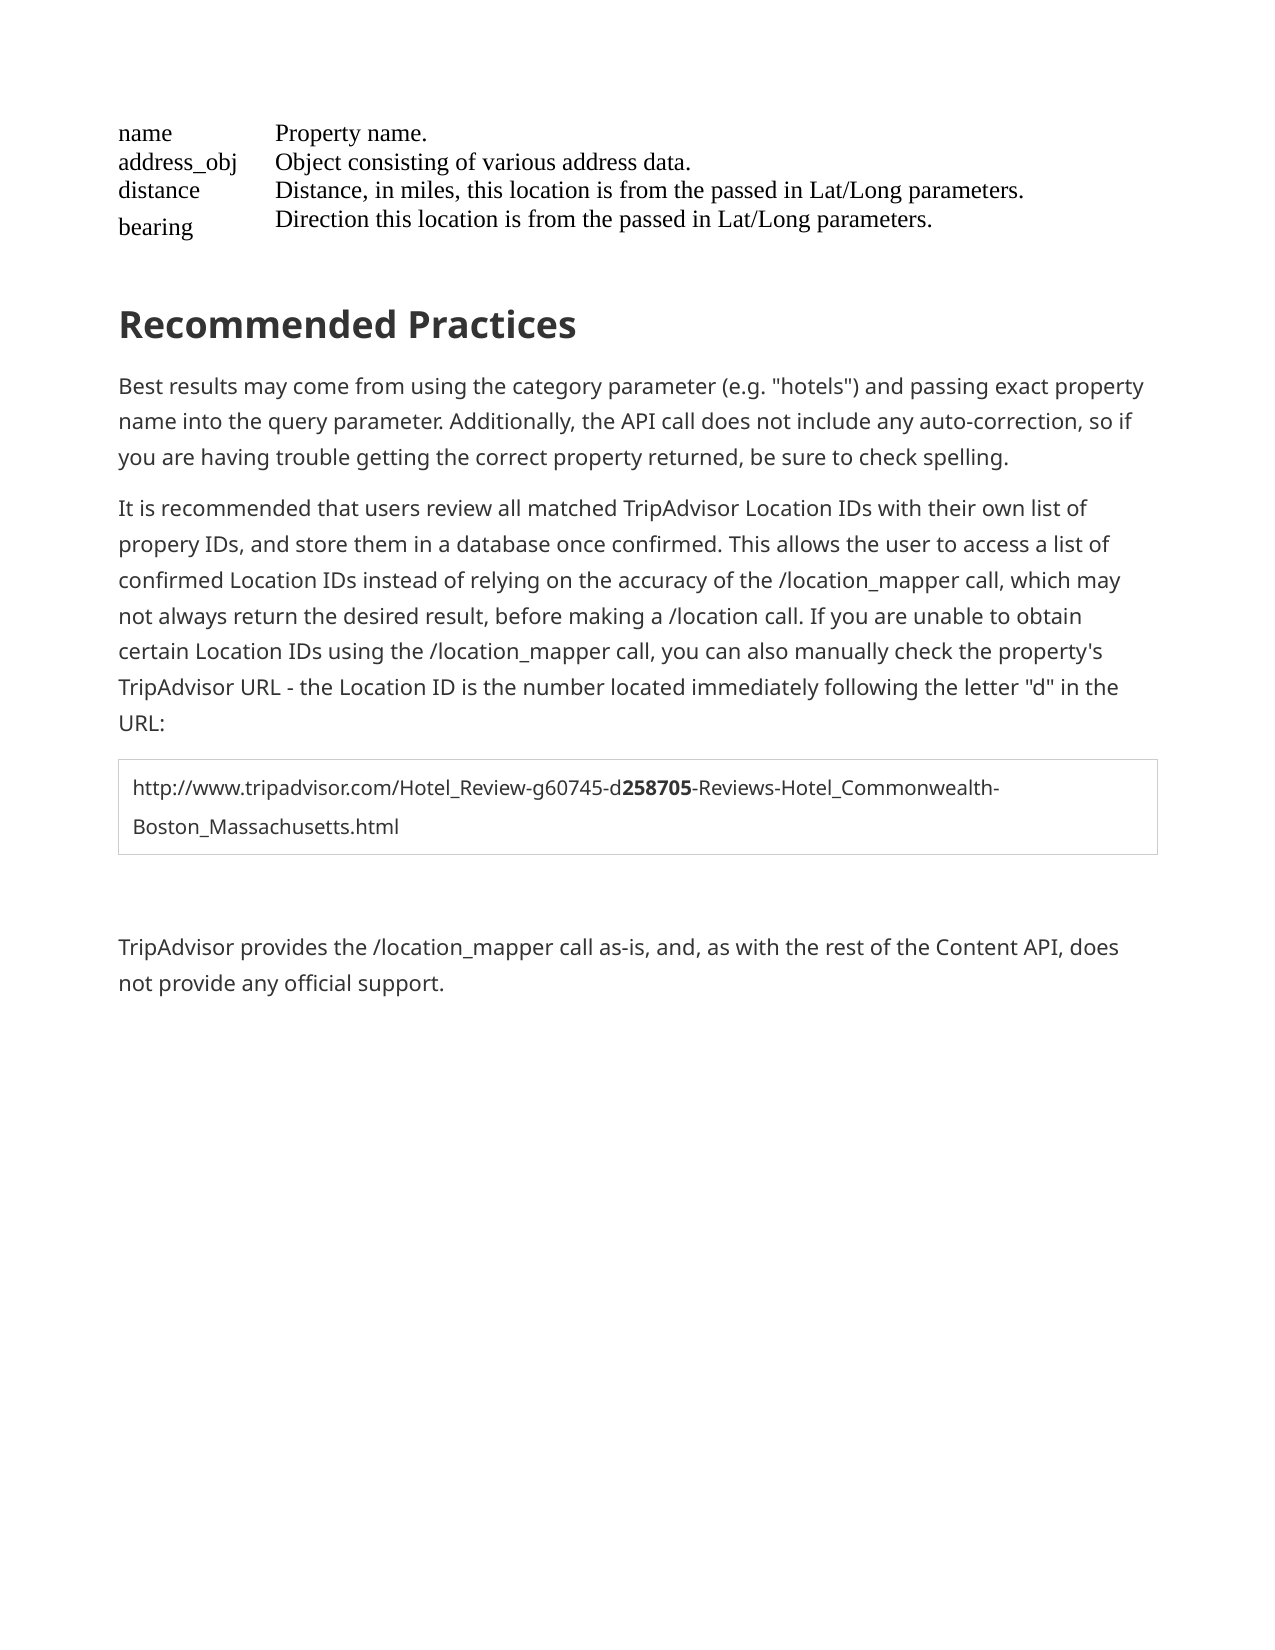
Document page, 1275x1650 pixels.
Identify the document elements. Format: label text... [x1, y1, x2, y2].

text It is recommended that users review all matched TripAdvisor Location IDs with their own list of propery IDs, and store them in a database once confirmed. This allows the user to access a list of confirmed Location IDs instead of relying on the accuracy of the /location_mapper call, which may not always return the desired result, before making a /location call. If you are unable to obtain certain Location IDs using the /location_mapper call, you can also manually check the property's TripAdvisor URL - the Location ID is the number located immediately following the letter "d" in the URL: [118, 493, 1157, 738]
table_cell Property name. [275, 118, 1061, 147]
table_cell bearing [118, 204, 275, 249]
table_cell Direction this location is from the passed in Lat/Long parameters. [275, 204, 1061, 249]
text TripAdvisor provides the /location_mapper call as-is, and, as with the rest of the Content API, does not provide any official support. [118, 932, 1157, 997]
text http://www.tripadvisor.com/Hotel_Review-g60745-d258705-Reviews-Hotel_Commonwealth-Boston_Massachusetts.html [119, 760, 1157, 854]
subtitle Recommended Practices [118, 299, 1157, 350]
table_cell name [118, 118, 275, 147]
table_cell Distance, in miles, this location is from the passed in Lat/Long parameters. [275, 176, 1061, 204]
text Best results may come from using the category parameter (e.g. "hotels") and passing exact property name into the query parameter. Additionally, the API call does not include any auto-correction, so if you are having trouble getting the correct property returned, be sure to check spelling. [118, 371, 1157, 472]
table_cell address_obj [118, 147, 275, 176]
table_cell Object consisting of various address data. [275, 147, 1061, 176]
table_cell distance [118, 176, 275, 204]
